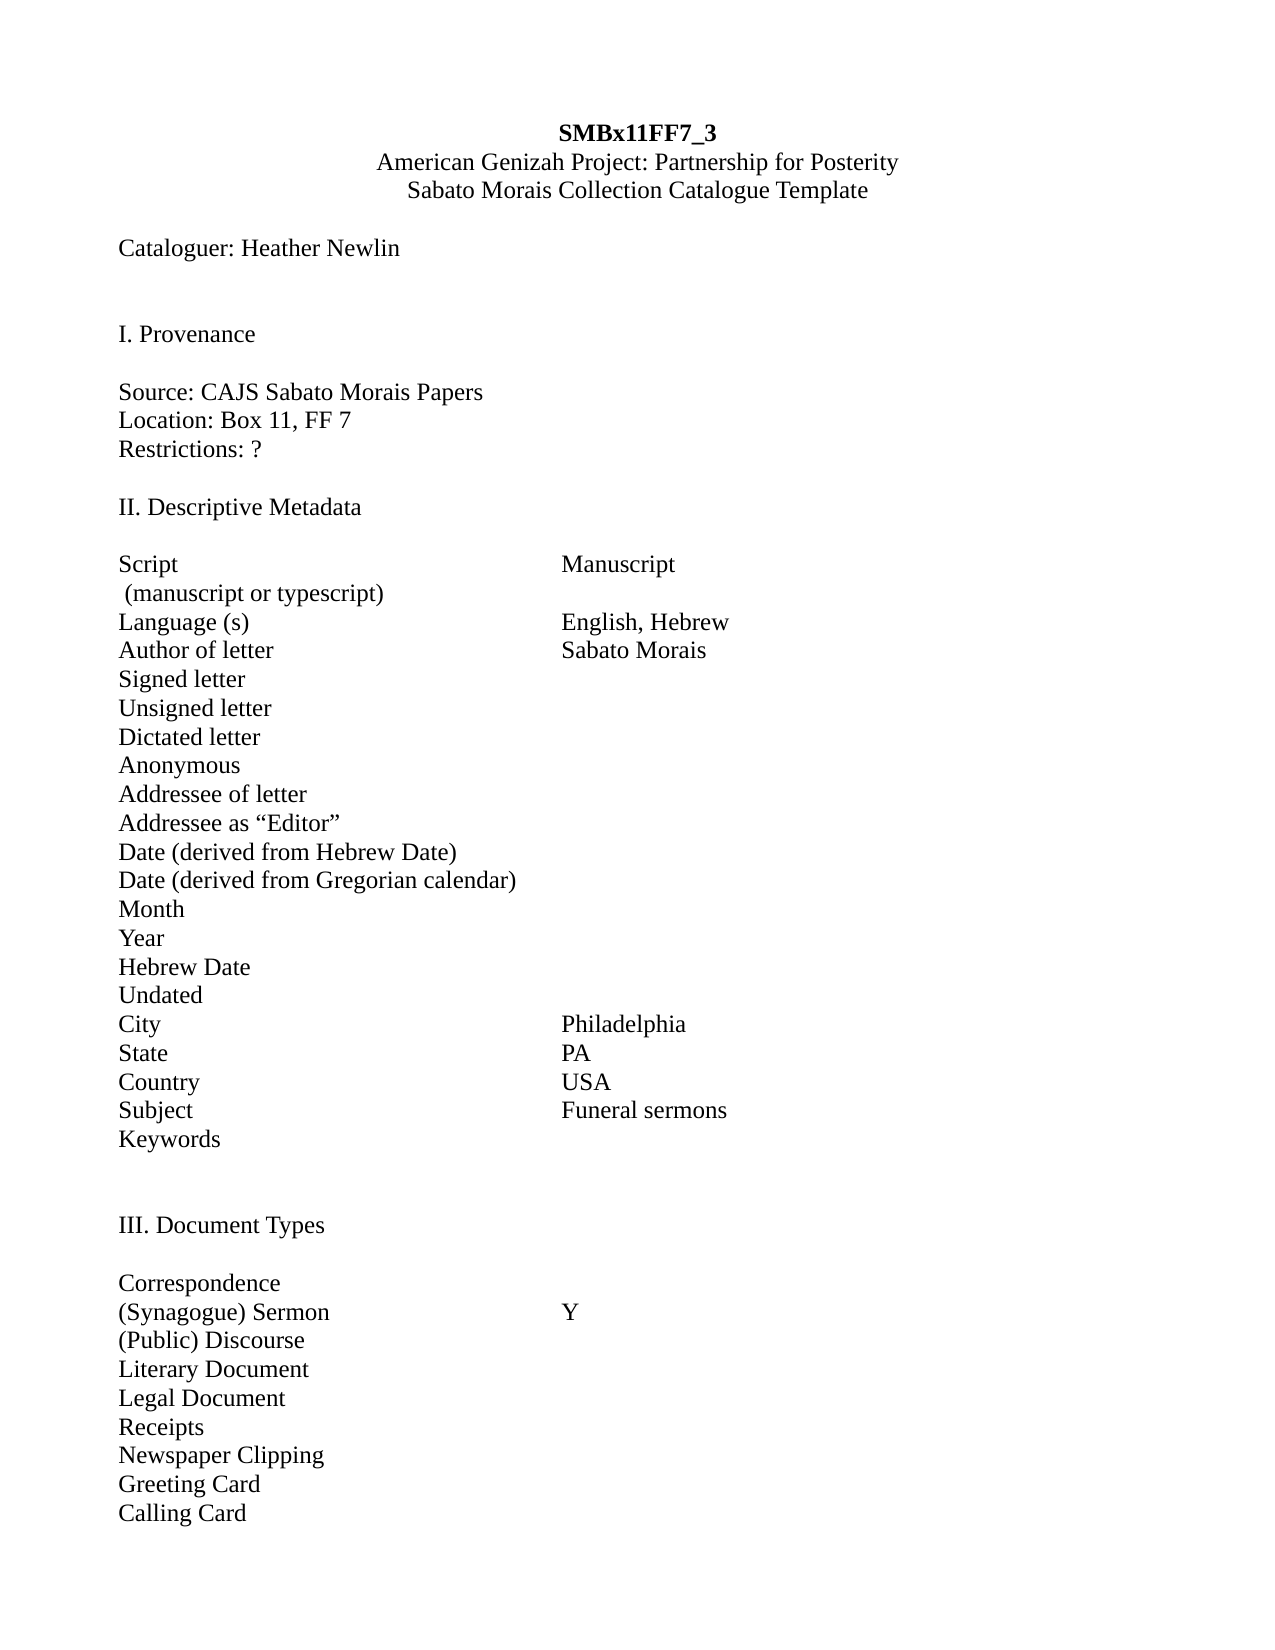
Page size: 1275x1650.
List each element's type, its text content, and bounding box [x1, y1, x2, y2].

text Anonymous [118, 751, 1157, 779]
text Correspondence [118, 1268, 1157, 1297]
text Restrictions: ? [118, 434, 1157, 463]
text Language (s) English, Hebrew [118, 607, 1157, 636]
text Hebrew Date [118, 952, 1157, 981]
text Author of letter Sabato Morais [118, 636, 1157, 664]
text (Synagogue) Sermon Y [118, 1297, 1157, 1326]
text Source: CAJS Sabato Morais Papers [118, 377, 1157, 406]
text Year [118, 923, 1157, 952]
text Newspaper Clipping [118, 1441, 1157, 1469]
text Legal Document [118, 1383, 1157, 1412]
text Addressee as “Editor” [118, 808, 1157, 837]
text State PA [118, 1038, 1157, 1067]
text Literary Document [118, 1354, 1157, 1383]
text (Public) Discourse [118, 1326, 1157, 1354]
text Location: Box 11, FF 7 [118, 406, 1157, 434]
text Month [118, 894, 1157, 923]
text Dictated letter [118, 722, 1157, 751]
text Unsigned letter [118, 693, 1157, 722]
text Subject Funeral sermons [118, 1096, 1157, 1124]
text I. Provenance [118, 319, 1157, 348]
text Signed letter [118, 664, 1157, 693]
text American Genizah Project: Partnership for Posterity [118, 147, 1157, 176]
text Country USA [118, 1067, 1157, 1096]
text II. Descriptive Metadata [118, 492, 1157, 521]
text Receipts [118, 1412, 1157, 1441]
text Date (derived from Gregorian calendar) [118, 866, 1157, 894]
text III. Document Types [118, 1211, 1157, 1239]
text Sabato Morais Collection Catalogue Template [118, 176, 1157, 204]
text Cataloguer: Heather Newlin [118, 233, 1157, 262]
text (manuscript or typescript) [118, 578, 1157, 607]
text Calling Card [118, 1498, 1157, 1527]
text SMBx11FF7_3 [118, 118, 1157, 147]
text Date (derived from Hebrew Date) [118, 837, 1157, 866]
text Greeting Card [118, 1469, 1157, 1498]
text Keywords [118, 1124, 1157, 1153]
text Script Manuscript [118, 549, 1157, 578]
text Addressee of letter [118, 779, 1157, 808]
text Undated [118, 981, 1157, 1009]
text City Philadelphia [118, 1009, 1157, 1038]
